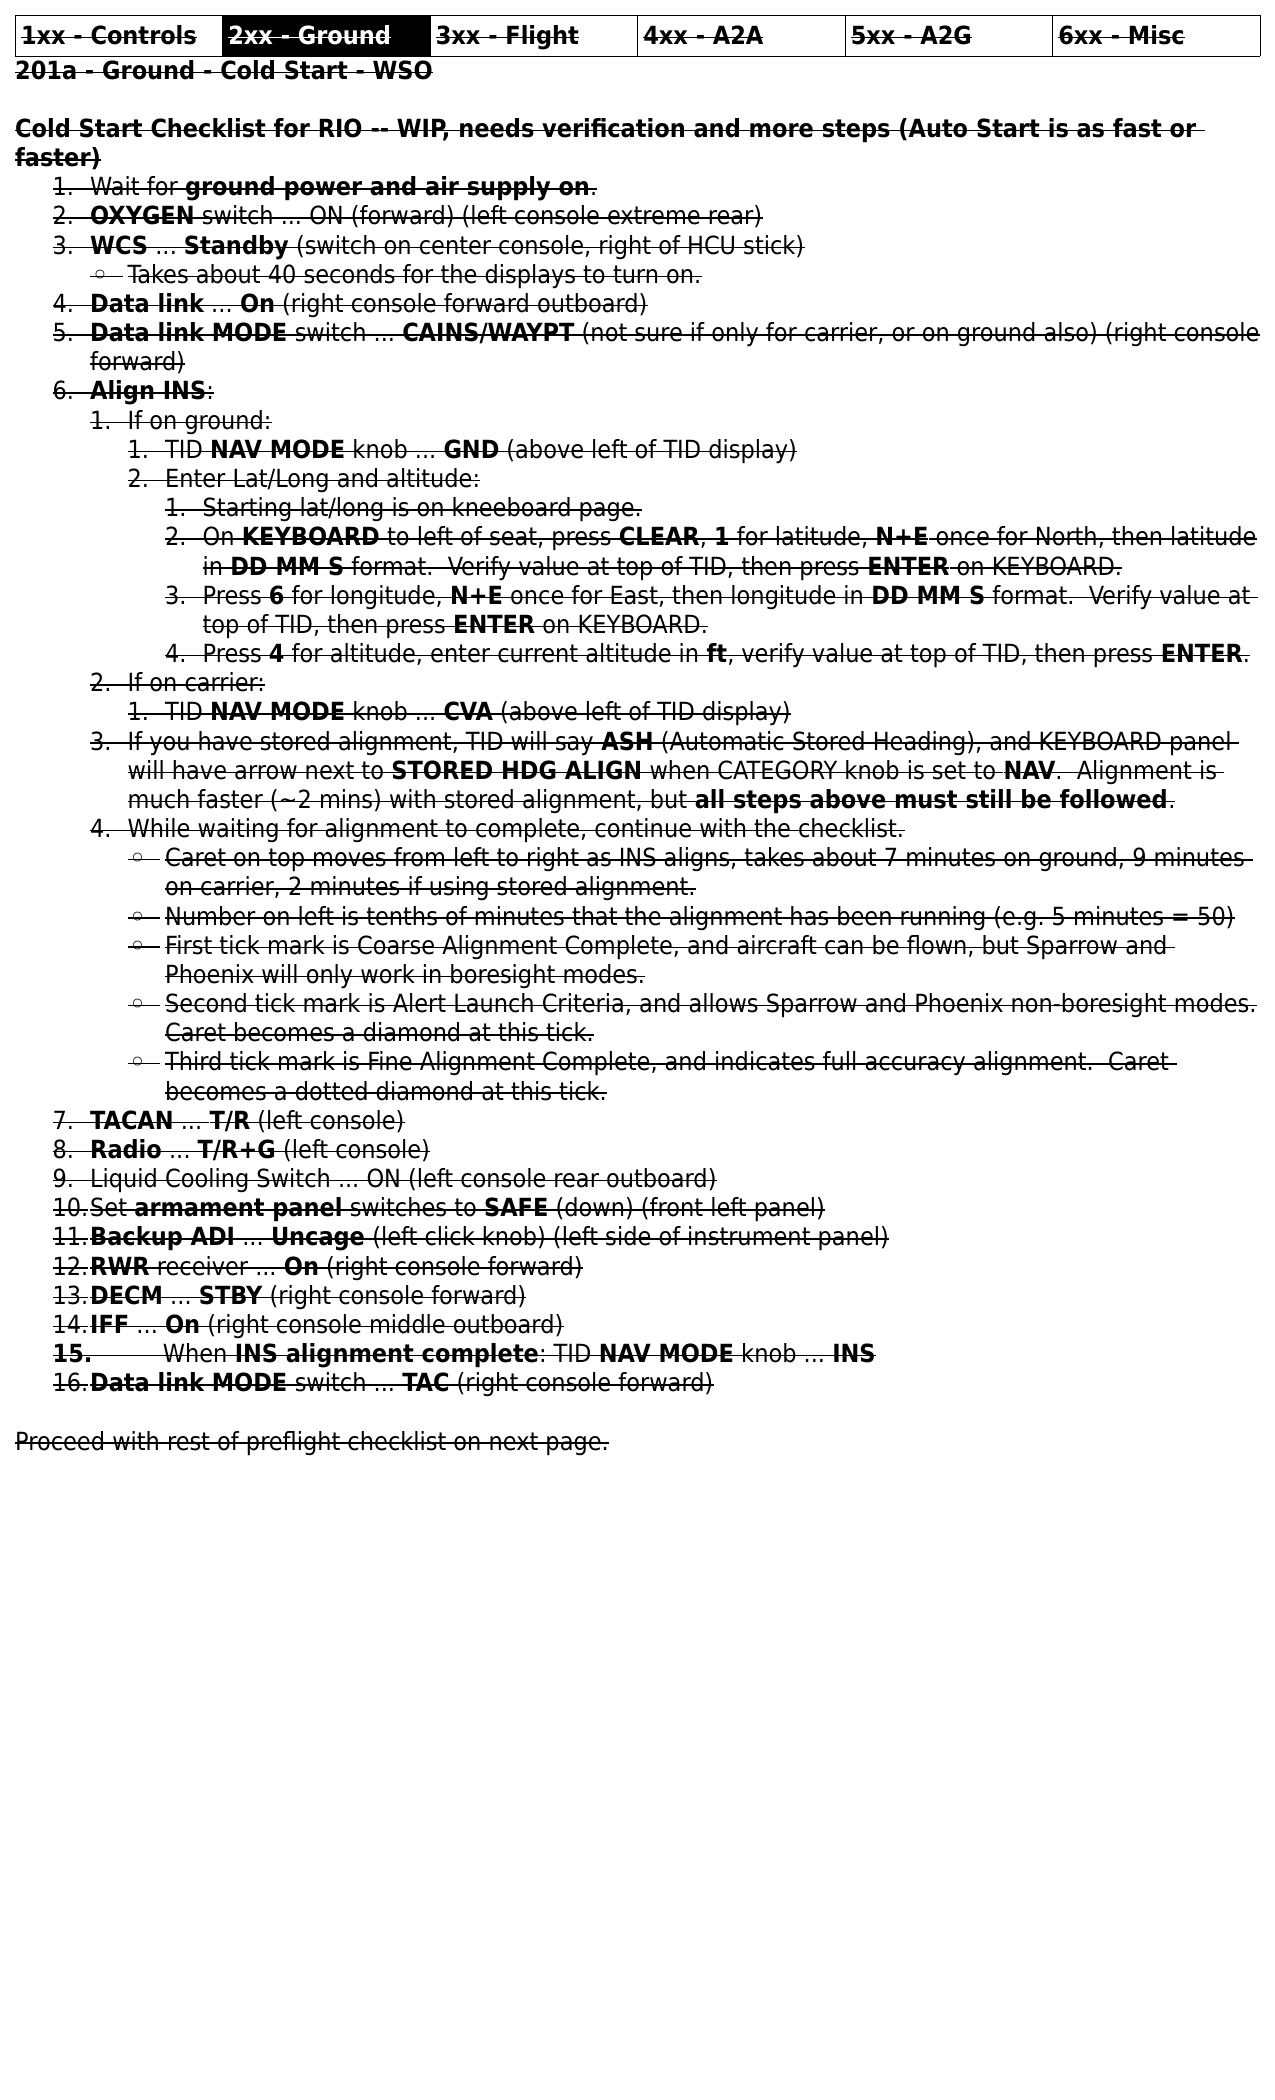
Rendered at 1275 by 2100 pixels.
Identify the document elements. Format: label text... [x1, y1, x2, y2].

list Radio ... T/R+G (left console) [52, 1135, 1260, 1164]
list Set armament panel switches to SAFE (down) (front left panel) [52, 1193, 1260, 1222]
table_header 1xx - Controls [16, 16, 222, 56]
table_header 3xx - Flight [431, 16, 637, 56]
list DECM ... STBY (right console forward) [52, 1281, 1260, 1310]
list Number on left is tenths of minutes that the alignment has been running (e.g. 5 minutes = 50) [127, 902, 1260, 931]
list First tick mark is Coarse Alignment Complete, and aircraft can be flown, but Sparrow and Phoenix will only work in boresight modes. [127, 931, 1260, 989]
list Data link MODE switch ... TAC (right console forward) [52, 1368, 1260, 1397]
table_header 2xx - Ground [223, 16, 430, 56]
list Backup ADI ... Uncage (left click knob) (left side of instrument panel) [52, 1222, 1260, 1252]
list Third tick mark is Fine Alignment Complete, and indicates full accuracy alignment. Caret becomes a dotted diamond at this tick. [127, 1047, 1260, 1106]
table_header 4xx - A2A [638, 16, 845, 56]
list If on ground: [90, 406, 1260, 435]
list Starting lat/long is on kneeboard page. [165, 493, 1260, 522]
list IFF ... On (right console middle outboard) [52, 1310, 1260, 1339]
list Align INS: [52, 377, 1260, 406]
list If you have stored alignment, TID will say ASH (Automatic Stored Heading), and KEYBOARD panel will have arrow next to STORED HDG ALIGN when CATEGORY knob is set to NAV. Alignment is much faster (~2 mins) with stored alignment, but all steps above must still be followed. [90, 727, 1260, 814]
list WCS ... Standby (switch on center console, right of HCU stick) [52, 231, 1260, 260]
list Enter Lat/Long and altitude: [127, 464, 1260, 493]
list RWR receiver ... On (right console forward) [52, 1252, 1260, 1281]
list While waiting for alignment to complete, continue with the checklist. [90, 814, 1260, 843]
text Proceed with rest of preflight checklist on next page. [15, 1427, 1260, 1456]
list Data link MODE switch ... CAINS/WAYPT (not sure if only for carrier, or on ground also) (right console forward) [52, 335, 1260, 377]
list When INS alignment complete: TID NAV MODE knob ... INS [52, 1339, 1260, 1368]
list Caret on top moves from left to right as INS aligns, takes about 7 minutes on ground, 9 minutes on carrier, 2 minutes if using stored alignment. [127, 843, 1260, 902]
text Cold Start Checklist for RIO -- WIP, needs verification and more steps (Auto Start is as fast or faster) [15, 114, 1260, 172]
list TACAN ... T/R (left console) [52, 1106, 1260, 1135]
list Data link MODE switch ... CAINS/WAYPT (not sure if only for carrier, or on ground also) (right console forward) [52, 318, 1260, 334]
list On KEYBOARD to left of seat, press CLEAR, 1 for latitude, N+E once for North, then latitude in DD MM S format. Verify value at top of TID, then press ENTER on KEYBOARD. [165, 522, 1260, 581]
list Wait for ground power and air supply on. [52, 172, 1260, 202]
list TID NAV MODE knob ... GND (above left of TID display) [127, 435, 1260, 464]
list If on carrier: [90, 668, 1260, 697]
list TID NAV MODE knob ... CVA (above left of TID display) [127, 697, 1260, 727]
table_header 6xx - Misc [1053, 16, 1260, 56]
table_header 5xx - A2G [846, 16, 1052, 56]
list Press 4 for altitude, enter current altitude in ft, verify value at top of TID, then press ENTER. [165, 639, 1260, 668]
text 201a - Ground - Cold Start - WSO [15, 57, 1260, 85]
list Second tick mark is Alert Launch Criteria, and allows Sparrow and Phoenix non-boresight modes. Caret becomes a diamond at this tick. [127, 989, 1260, 1047]
list Press 6 for longitude, N+E once for East, then longitude in DD MM S format. Verify value at top of TID, then press ENTER on KEYBOARD. [165, 581, 1260, 639]
list Data link ... On (right console forward outboard) [52, 289, 1260, 318]
list Liquid Cooling Switch ... ON (left console rear outboard) [52, 1164, 1260, 1193]
list OXYGEN switch ... ON (forward) (left console extreme rear) [52, 202, 1260, 231]
list Takes about 40 seconds for the displays to turn on. [90, 260, 1260, 289]
